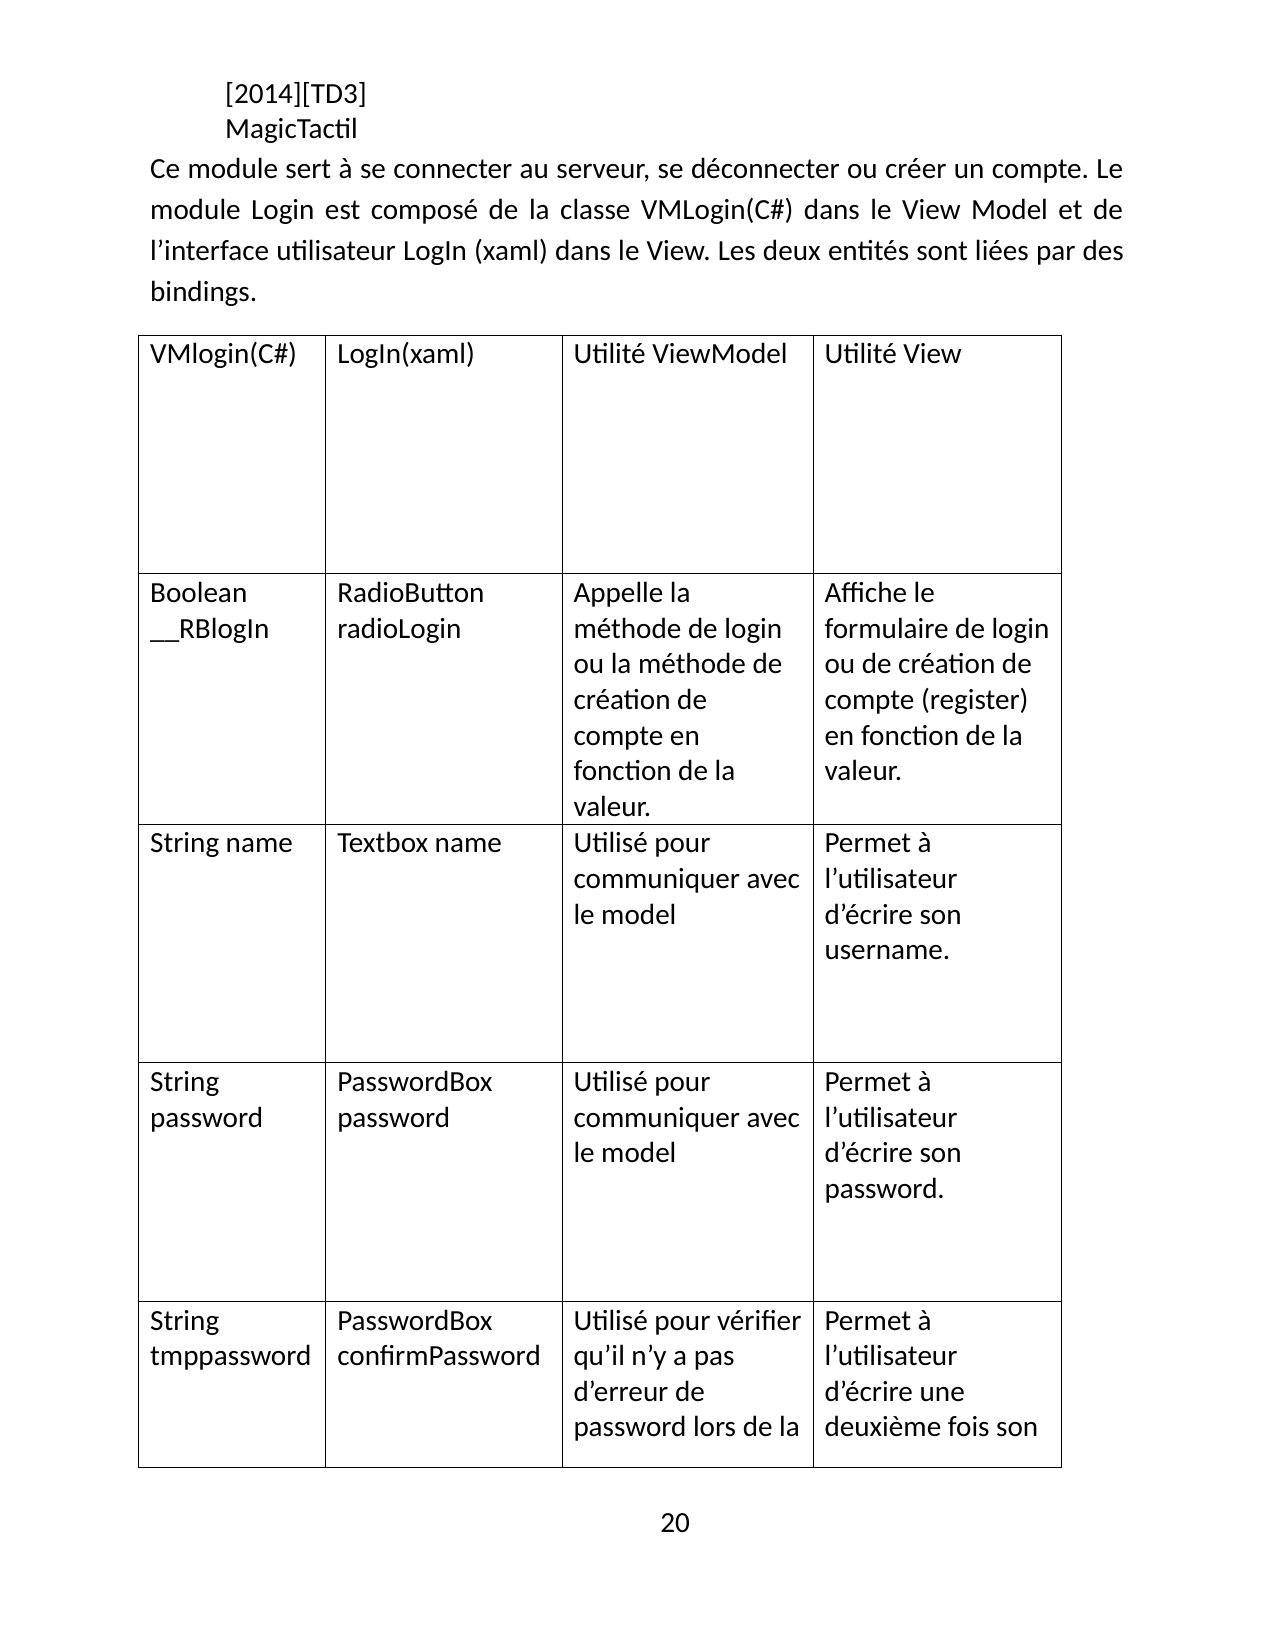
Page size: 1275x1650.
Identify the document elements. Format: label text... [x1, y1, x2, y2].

table_cell RadioButton radioLogin [326, 574, 562, 823]
table_header Utilité View [814, 336, 1061, 573]
table_cell Permet à l’utilisateur d’écrire son password. [814, 1063, 1061, 1301]
table_cell Textbox name [326, 825, 562, 1062]
table_cell String tmppassword [139, 1302, 325, 1467]
table_header VMlogin(C#) [139, 336, 325, 573]
table_cell Appelle la méthode de login ou la méthode de création de compte en fonction de la valeur. [563, 574, 813, 823]
table_cell Permet à l’utilisateur d’écrire une deuxième fois son [814, 1302, 1061, 1467]
table_cell Utilisé pour communiquer avec le model [563, 1063, 813, 1301]
table_cell Utilisé pour vérifier qu’il n’y a pas d’erreur de password lors de la [563, 1302, 813, 1467]
table_cell Utilisé pour communiquer avec le model [563, 825, 813, 1062]
text Ce module sert à se connecter au serveur, se déconnecter ou créer un compte. Le module Login est composé de la classe VMLogin(C#) dans le View Model et de l’interface utilisateur LogIn (xaml) dans le View. Les deux entités sont liées par des bindings. [150, 150, 1125, 308]
table_cell Affiche le formulaire de login ou de création de compte (register) en fonction de la valeur. [814, 574, 1061, 823]
table_header Utilité ViewModel [563, 336, 813, 573]
table_cell Permet à l’utilisateur d’écrire son username. [814, 825, 1061, 1062]
table_cell Boolean __RBlogIn [139, 574, 325, 823]
table_header LogIn(xaml) [326, 336, 562, 573]
table_cell String password [139, 1063, 325, 1301]
table_cell String name [139, 825, 325, 1062]
table_cell PasswordBox confirmPassword [326, 1302, 562, 1467]
table_cell PasswordBox password [326, 1063, 562, 1301]
